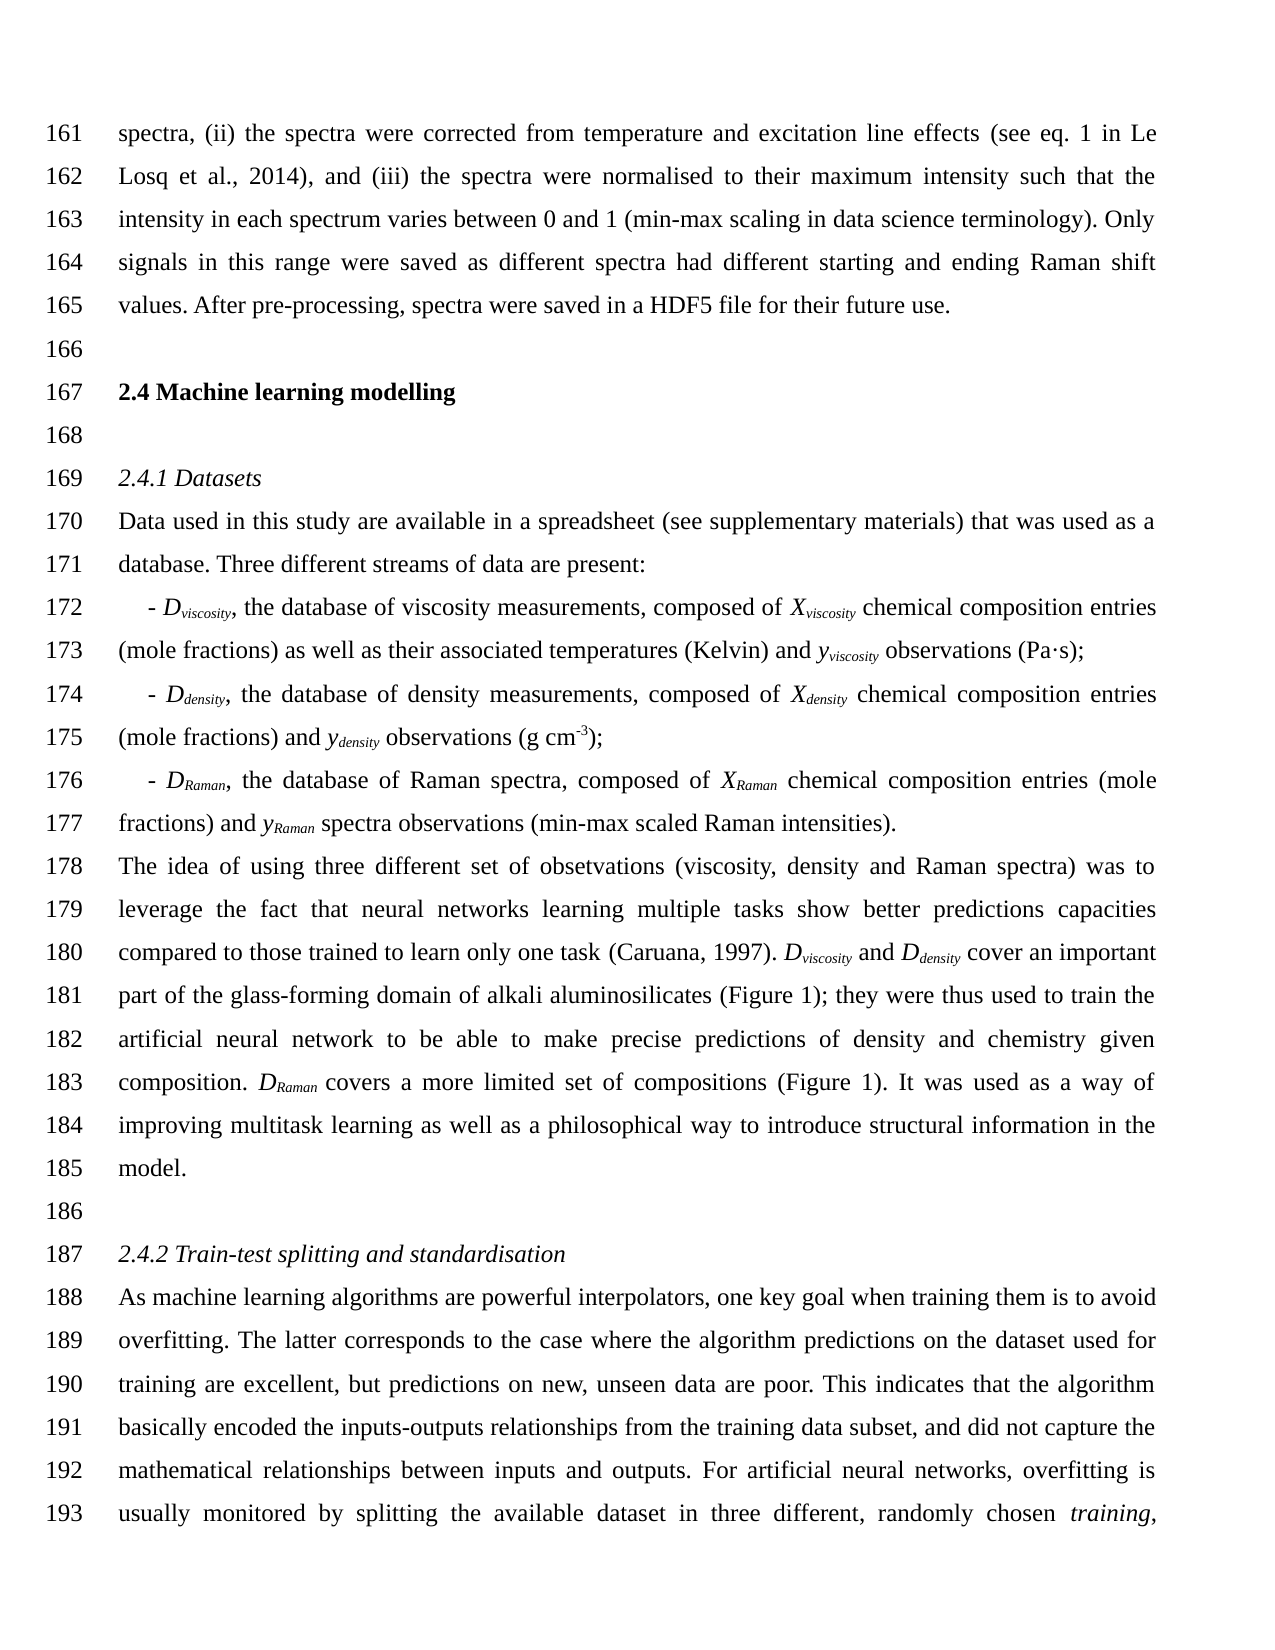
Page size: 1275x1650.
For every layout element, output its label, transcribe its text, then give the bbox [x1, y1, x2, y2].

text 2.4.1 Datasets [118, 463, 1157, 492]
text - Ddensity, the database of density measurements, composed of Xdensity chemical composition entries (mole fractions) and ydensity observations (g cm-3); [118, 679, 1157, 751]
text As machine learning algorithms are powerful interpolators, one key goal when training them is to avoid overfitting. The latter corresponds to the case where the algorithm predictions on the dataset used for training are excellent, but predictions on new, unseen data are poor. This indicates that the algorithm basically encoded the inputs-outputs relationships from the training data subset, and did not capture the mathematical relationships between inputs and outputs. For artificial neural networks, overfitting is usually monitored by splitting the available dataset in three different, randomly chosen training, [118, 1282, 1157, 1527]
text - Dviscosity, the database of viscosity measurements, composed of Xviscosity chemical composition entries (mole fractions) as well as their associated temperatures (Kelvin) and yviscosity observations (Pa·s); [118, 592, 1157, 664]
text 2.4 Machine learning modelling [118, 377, 1157, 406]
text - DRaman, the database of Raman spectra, composed of XRaman chemical composition entries (mole fractions) and yRaman spectra observations (min-max scaled Raman intensities). [118, 765, 1157, 837]
text spectra, (ii) the spectra were corrected from temperature and excitation line effects (see eq. 1 in Le Losq et al., 2014), and (iii) the spectra were normalised to their maximum intensity such that the intensity in each spectrum varies between 0 and 1 (min-max scaling in data science terminology). Only signals in this range were saved as different spectra had different starting and ending Raman shift values. After pre-processing, spectra were saved in a HDF5 file for their future use. [118, 118, 1157, 319]
text 2.4.2 Train-test splitting and standardisation [118, 1239, 1157, 1268]
text The idea of using three different set of obsetvations (viscosity, density and Raman spectra) was to leverage the fact that neural networks learning multiple tasks show better predictions capacities compared to those trained to learn only one task (Caruana, 1997). Dviscosity and Ddensity cover an important part of the glass-forming domain of alkali aluminosilicates (Figure 1); they were thus used to train the artificial neural network to be able to make precise predictions of density and chemistry given composition. DRaman covers a more limited set of compositions (Figure 1). It was used as a way of improving multitask learning as well as a philosophical way to introduce structural information in the model. [118, 851, 1157, 1182]
text Data used in this study are available in a spreadsheet (see supplementary materials) that was used as a database. Three different streams of data are present: [118, 506, 1157, 578]
